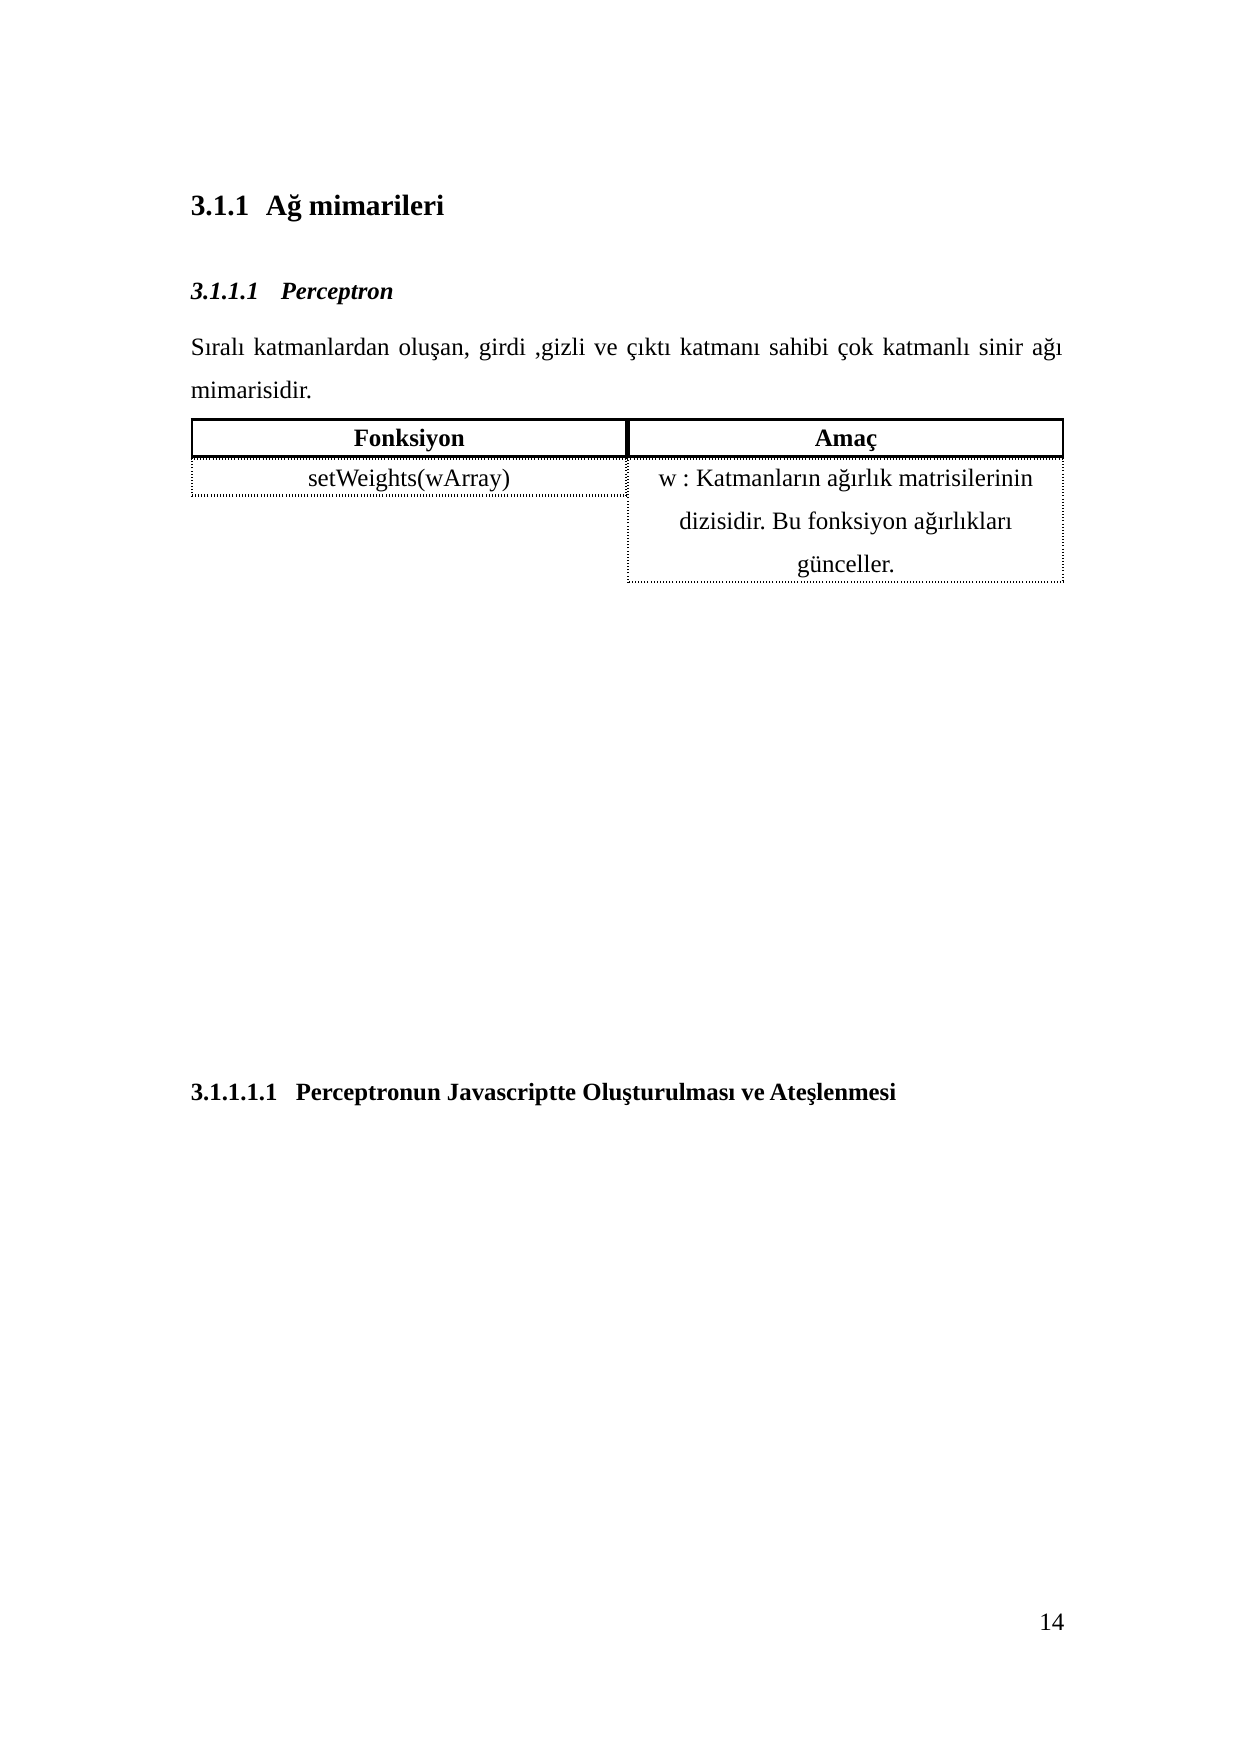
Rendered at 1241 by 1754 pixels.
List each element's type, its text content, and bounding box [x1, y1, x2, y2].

table_cell setWeights(wArray) [191, 458, 627, 583]
subtitle Perceptronun Javascriptte Oluşturulması ve Ateşlenmesi [191, 1077, 1064, 1106]
subtitle Ağ mimarileri [191, 188, 1064, 222]
text Sıralı katmanlardan oluşan, girdi ,gizli ve çıktı katmanı sahibi çok katmanlı sinir ağı mimarisidir. [191, 332, 1064, 404]
table_header Fonksiyon [193, 421, 625, 455]
table_header Amaç [630, 421, 1062, 455]
table_cell w : Katmanların ağırlık matrisilerinin dizisidir. Bu fonksiyon ağırlıkları günceller. [627, 458, 1064, 583]
subtitle Perceptron [191, 276, 1064, 305]
